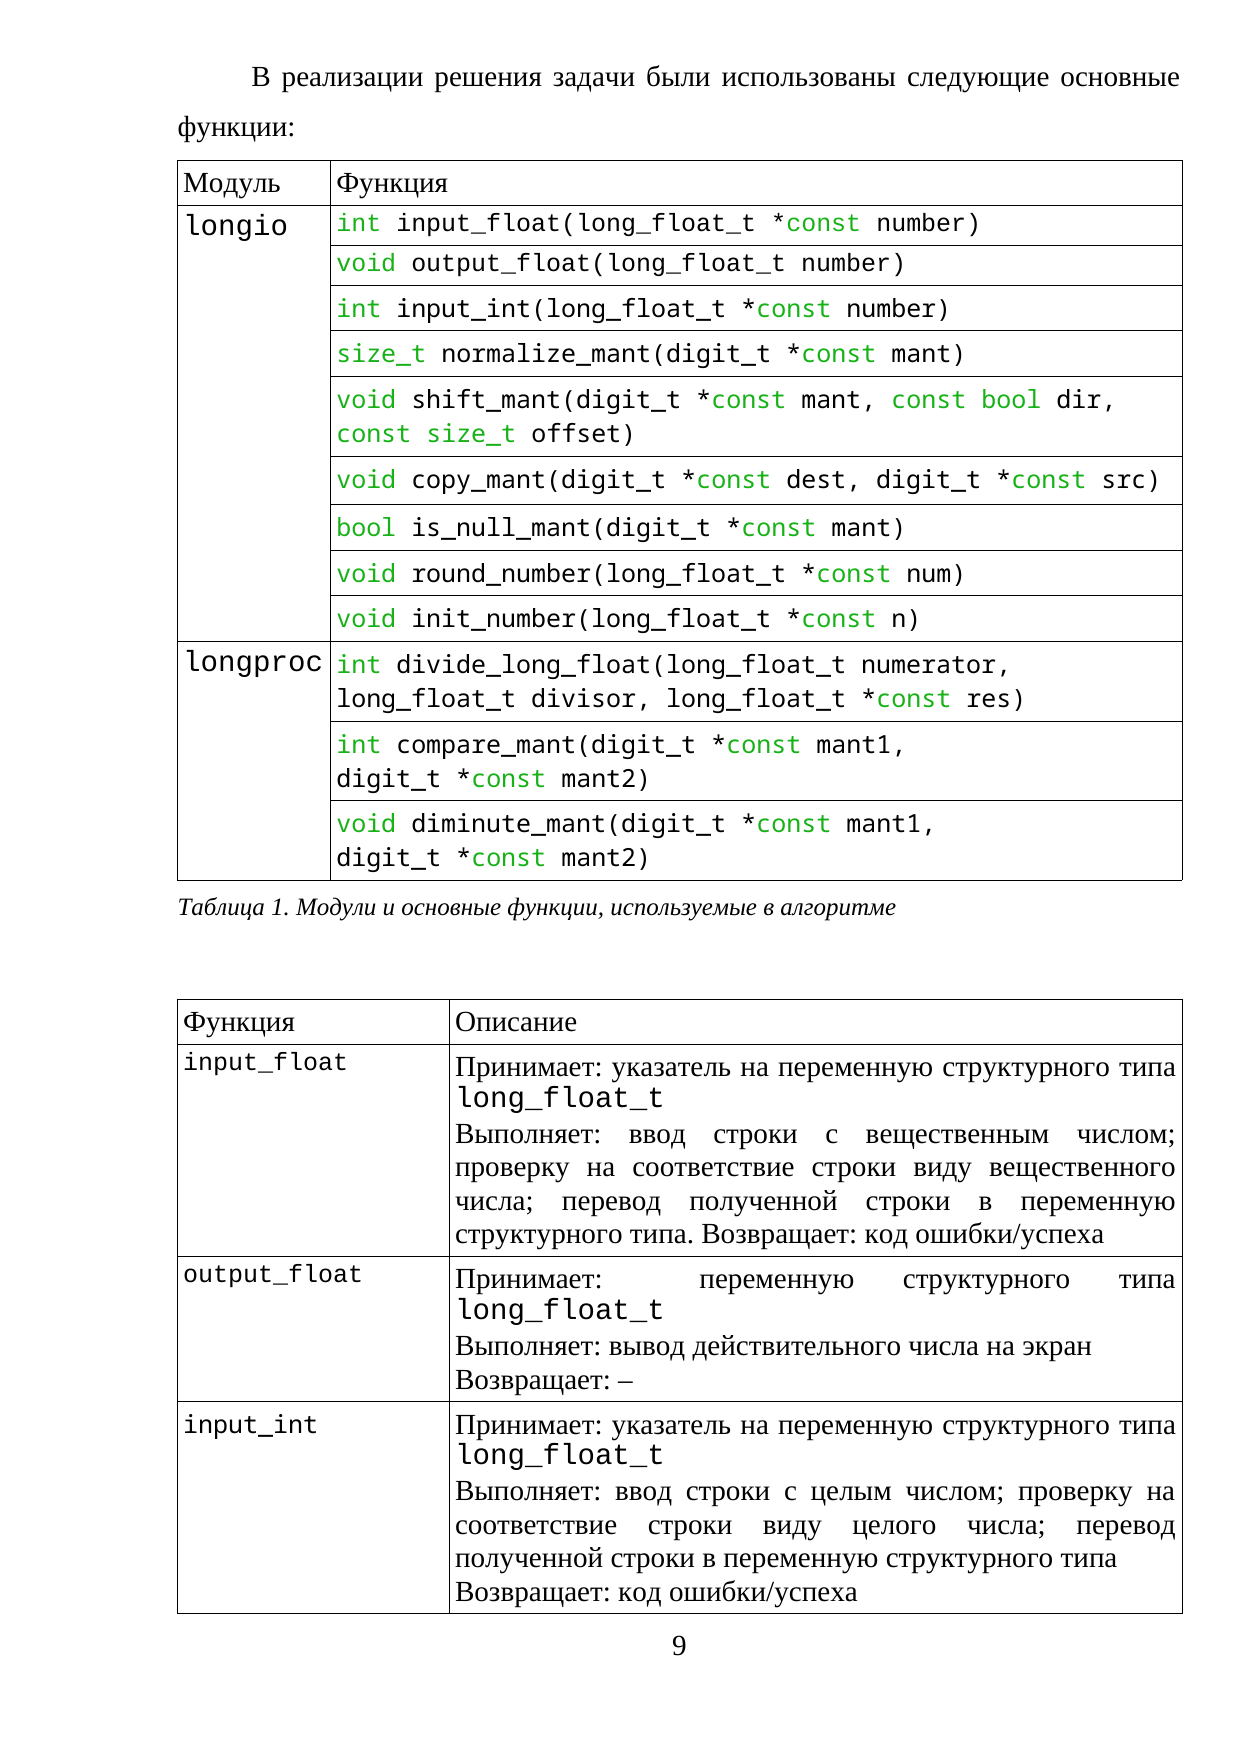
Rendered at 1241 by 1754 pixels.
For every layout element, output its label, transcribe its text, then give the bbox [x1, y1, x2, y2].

table_cell void diminute_mant(digit_t *const mant1, digit_t *const mant2) [331, 801, 1182, 880]
table_cell int divide_long_float(long_float_t numerator, long_float_t divisor, long_float_t *const res) [331, 642, 1182, 721]
table_cell void output_float(long_float_t number) [331, 246, 1182, 284]
table_header Функция [178, 1000, 449, 1043]
table_cell longproc [178, 642, 330, 880]
table_cell void round_number(long_float_t *const num) [331, 551, 1182, 595]
table_cell void copy_mant(digit_t *const dest, digit_t *const src) [331, 457, 1182, 504]
table_cell void shift_mant(digit_t *const mant, const bool dir, const size_t offset) [331, 377, 1182, 456]
table_cell int input_int(long_float_t *const number) [331, 286, 1182, 330]
table_cell input_float [178, 1045, 449, 1256]
table_cell input_int [178, 1402, 449, 1613]
table_header Модуль [178, 161, 330, 205]
table_cell longio [178, 206, 330, 641]
table_cell output_float [178, 1257, 449, 1401]
table_cell Принимает: переменную структурного типа long_float_t Выполняет: вывод действительного числа на экран Возвращает: – [450, 1257, 1182, 1401]
text Таблица 1. Модули и основные функции, используемые в алгоритме [177, 892, 1181, 921]
table_cell void init_number(long_float_t *const n) [331, 596, 1182, 641]
table_header Описание [450, 1000, 1182, 1043]
table_cell int compare_mant(digit_t *const mant1, digit_t *const mant2) [331, 722, 1182, 800]
table_cell Принимает: указатель на переменную структурного типа long_float_t Выполняет: ввод строки с целым числом; проверку на соответствие строки виду целого числа; перевод полученной строки в переменную структурного типа Возвращает: код ошибки/успеха [450, 1402, 1182, 1613]
table_cell int input_float(long_float_t *const number) [331, 206, 1182, 245]
table_cell Принимает: указатель на переменную структурного типа long_float_t Выполняет: ввод строки с вещественным числом; проверку на соответствие строки виду вещественного числа; перевод полученной строки в переменную структурного типа. Возвращает: код ошибки/успеха [450, 1045, 1182, 1256]
table_cell bool is_null_mant(digit_t *const mant) [331, 505, 1182, 549]
text В реализации решения задачи были использованы следующие основные функции: [177, 59, 1181, 143]
table_cell size_t normalize_mant(digit_t *const mant) [331, 331, 1182, 376]
table_header Функция [331, 161, 1182, 205]
